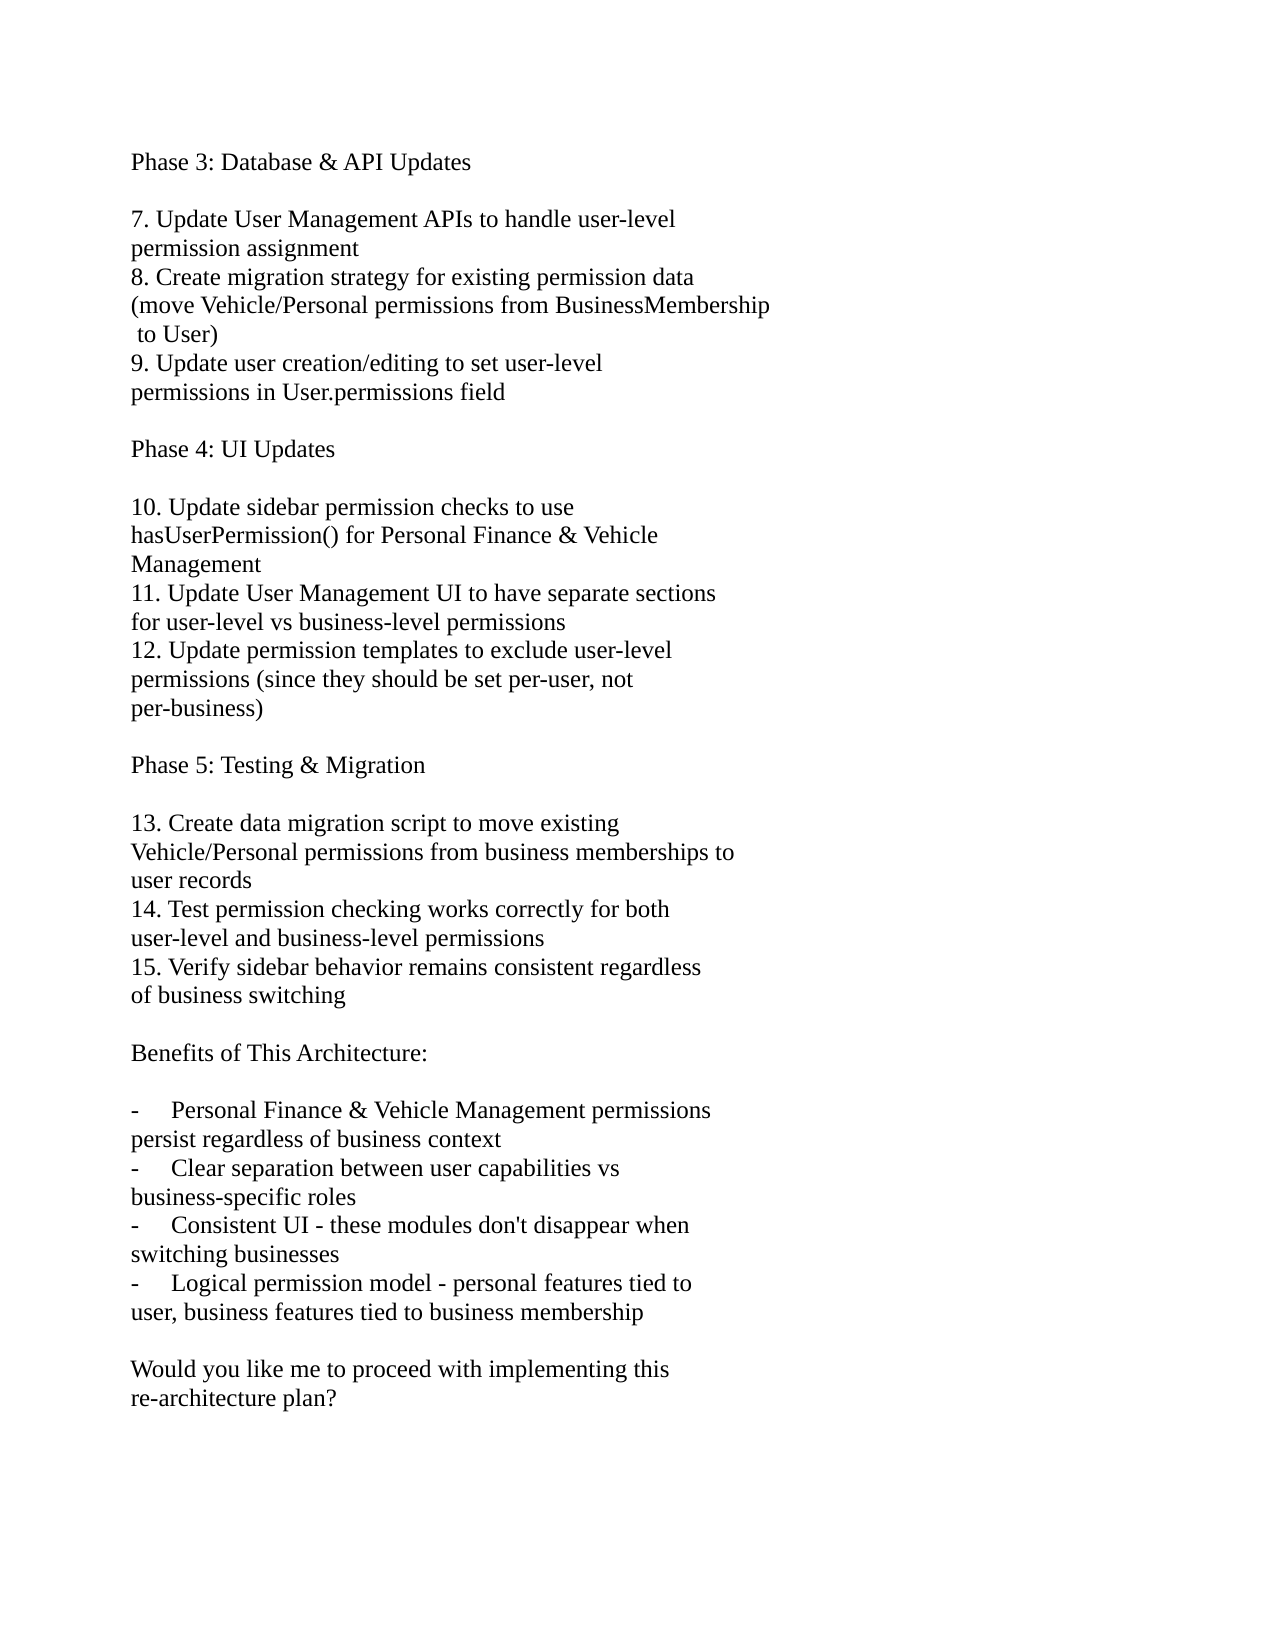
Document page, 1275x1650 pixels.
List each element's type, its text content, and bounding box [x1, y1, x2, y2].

text 7. Update User Management APIs to handle user-level [118, 204, 1157, 233]
text user-level and business-level permissions [118, 923, 1157, 952]
text user records [118, 866, 1157, 894]
text 8. Create migration strategy for existing permission data [118, 262, 1157, 291]
text Would you like me to proceed with implementing this [118, 1354, 1157, 1383]
text 10. Update sidebar permission checks to use [118, 492, 1157, 521]
text - ✅ Logical permission model - personal features tied to [118, 1268, 1157, 1297]
text permission assignment [118, 233, 1157, 262]
text 9. Update user creation/editing to set user-level [118, 348, 1157, 377]
text to User) [118, 319, 1157, 348]
text switching businesses [118, 1239, 1157, 1268]
text Vehicle/Personal permissions from business memberships to [118, 837, 1157, 866]
text user, business features tied to business membership [118, 1297, 1157, 1326]
text of business switching [118, 981, 1157, 1009]
text Phase 5: Testing & Migration [118, 751, 1157, 779]
text re-architecture plan? [118, 1383, 1157, 1441]
text permissions (since they should be set per-user, not [118, 664, 1157, 693]
text - ✅ Personal Finance & Vehicle Management permissions [118, 1096, 1157, 1124]
text Phase 3: Database & API Updates [118, 147, 1157, 176]
text 12. Update permission templates to exclude user-level [118, 636, 1157, 664]
text hasUserPermission() for Personal Finance & Vehicle [118, 521, 1157, 549]
text (move Vehicle/Personal permissions from BusinessMembership [118, 291, 1157, 319]
text 15. Verify sidebar behavior remains consistent regardless [118, 952, 1157, 981]
text - ✅ Consistent UI - these modules don't disappear when [118, 1211, 1157, 1239]
text - ✅ Clear separation between user capabilities vs [118, 1153, 1157, 1182]
text 14. Test permission checking works correctly for both [118, 894, 1157, 923]
text 13. Create data migration script to move existing [118, 808, 1157, 837]
text permissions in User.permissions field [118, 377, 1157, 406]
text per-business) [118, 693, 1157, 722]
text for user-level vs business-level permissions [118, 607, 1157, 636]
text Benefits of This Architecture: [118, 1038, 1157, 1067]
text 11. Update User Management UI to have separate sections [118, 578, 1157, 607]
text Management [118, 549, 1157, 578]
text persist regardless of business context [118, 1124, 1157, 1153]
text business-specific roles [118, 1182, 1157, 1211]
text Phase 4: UI Updates [118, 434, 1157, 463]
